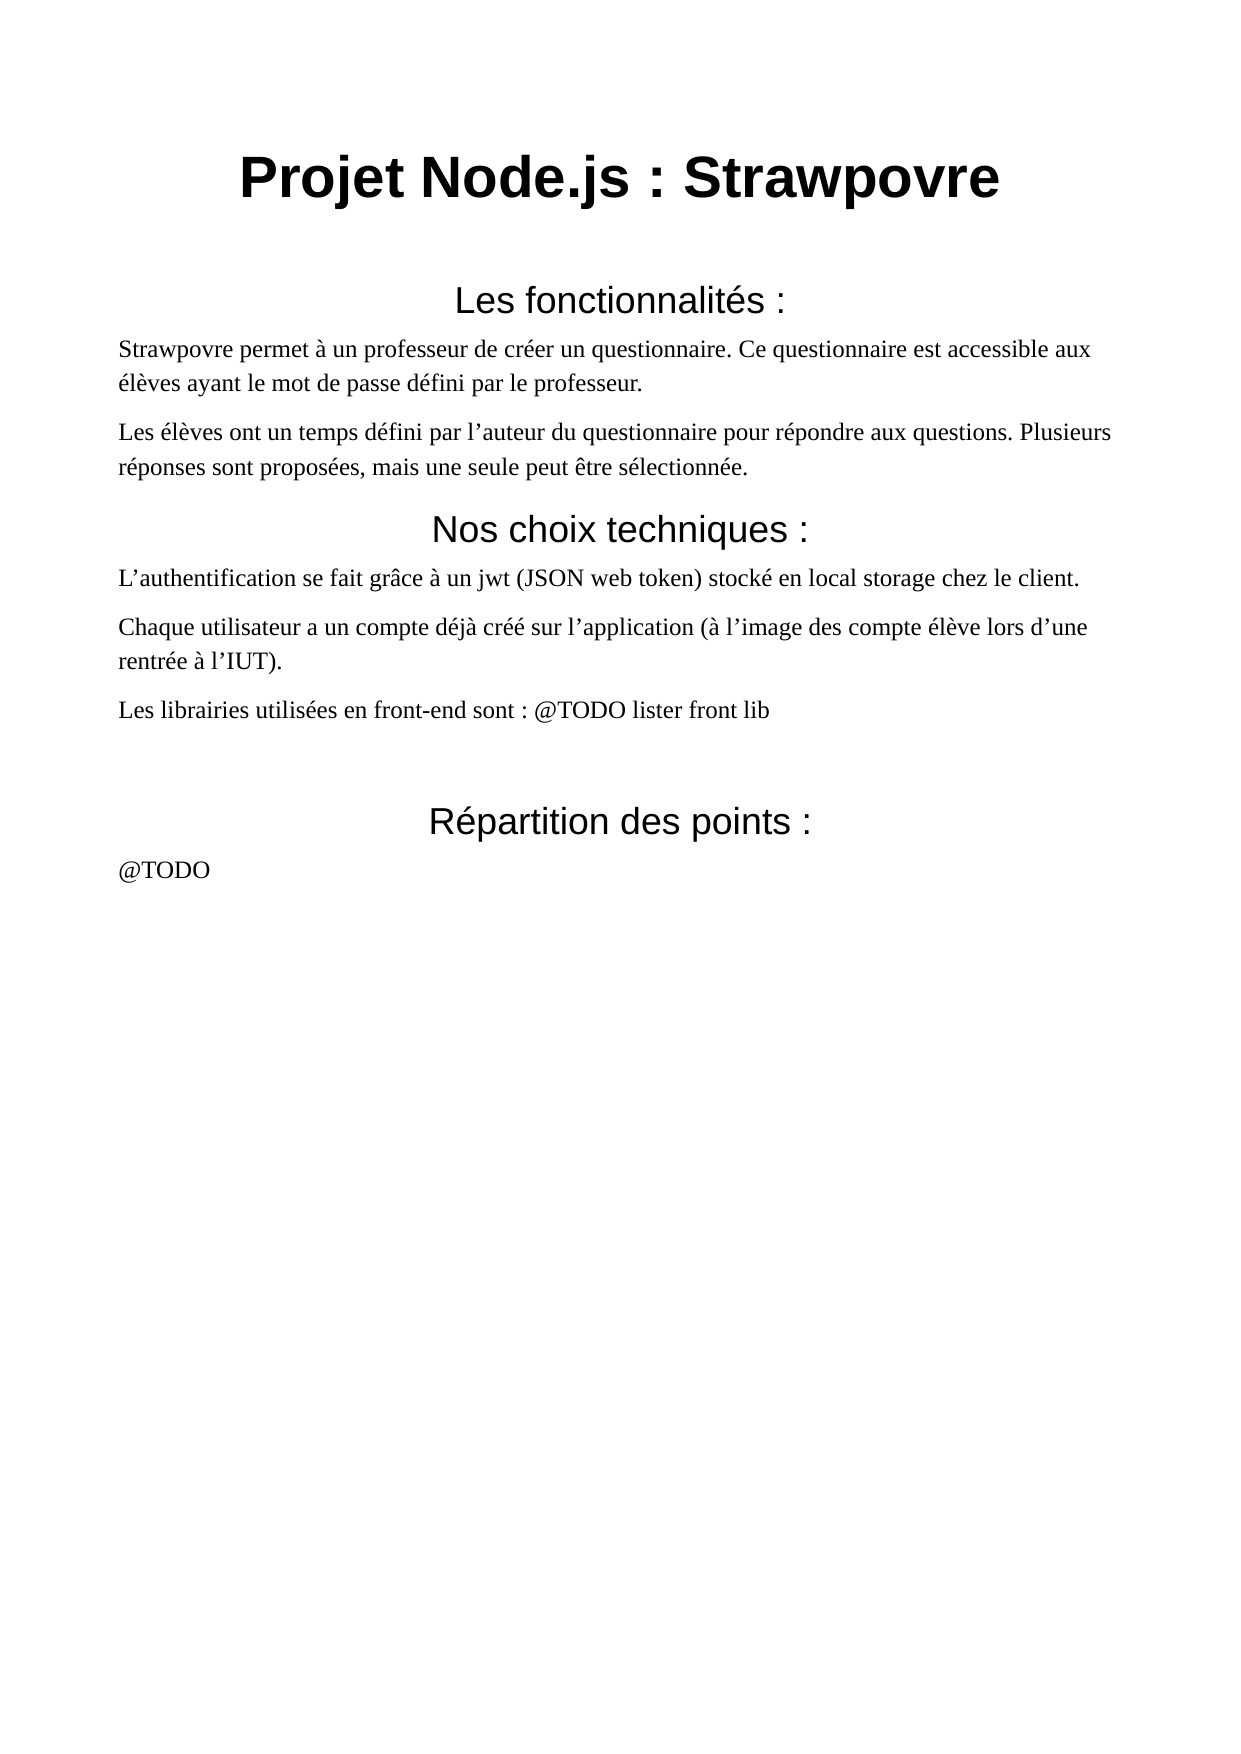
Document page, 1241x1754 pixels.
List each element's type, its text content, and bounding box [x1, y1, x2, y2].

text Strawpovre permet à un professeur de créer un questionnaire. Ce questionnaire est accessible aux élèves ayant le mot de passe défini par le professeur. [118, 334, 1122, 397]
text @TODO [118, 855, 1122, 884]
text Les élèves ont un temps défini par l’auteur du questionnaire pour répondre aux questions. Plusieurs réponses sont proposées, mais une seule peut être sélectionnée. [118, 417, 1122, 480]
text Chaque utilisateur a un compte déjà créé sur l’application (à l’image des compte élève lors d’une rentrée à l’IUT). [118, 612, 1122, 675]
title Projet Node.js : Strawpovre [118, 143, 1122, 210]
text L’authentification se fait grâce à un jwt (JSON web token) stocké en local storage chez le client. [118, 563, 1122, 591]
subtitle Les fonctionnalités : [118, 278, 1122, 321]
subtitle Nos choix techniques : [118, 507, 1122, 550]
text Les librairies utilisées en front-end sont : @TODO lister front lib [118, 695, 1122, 724]
subtitle Répartition des points : [118, 799, 1122, 843]
